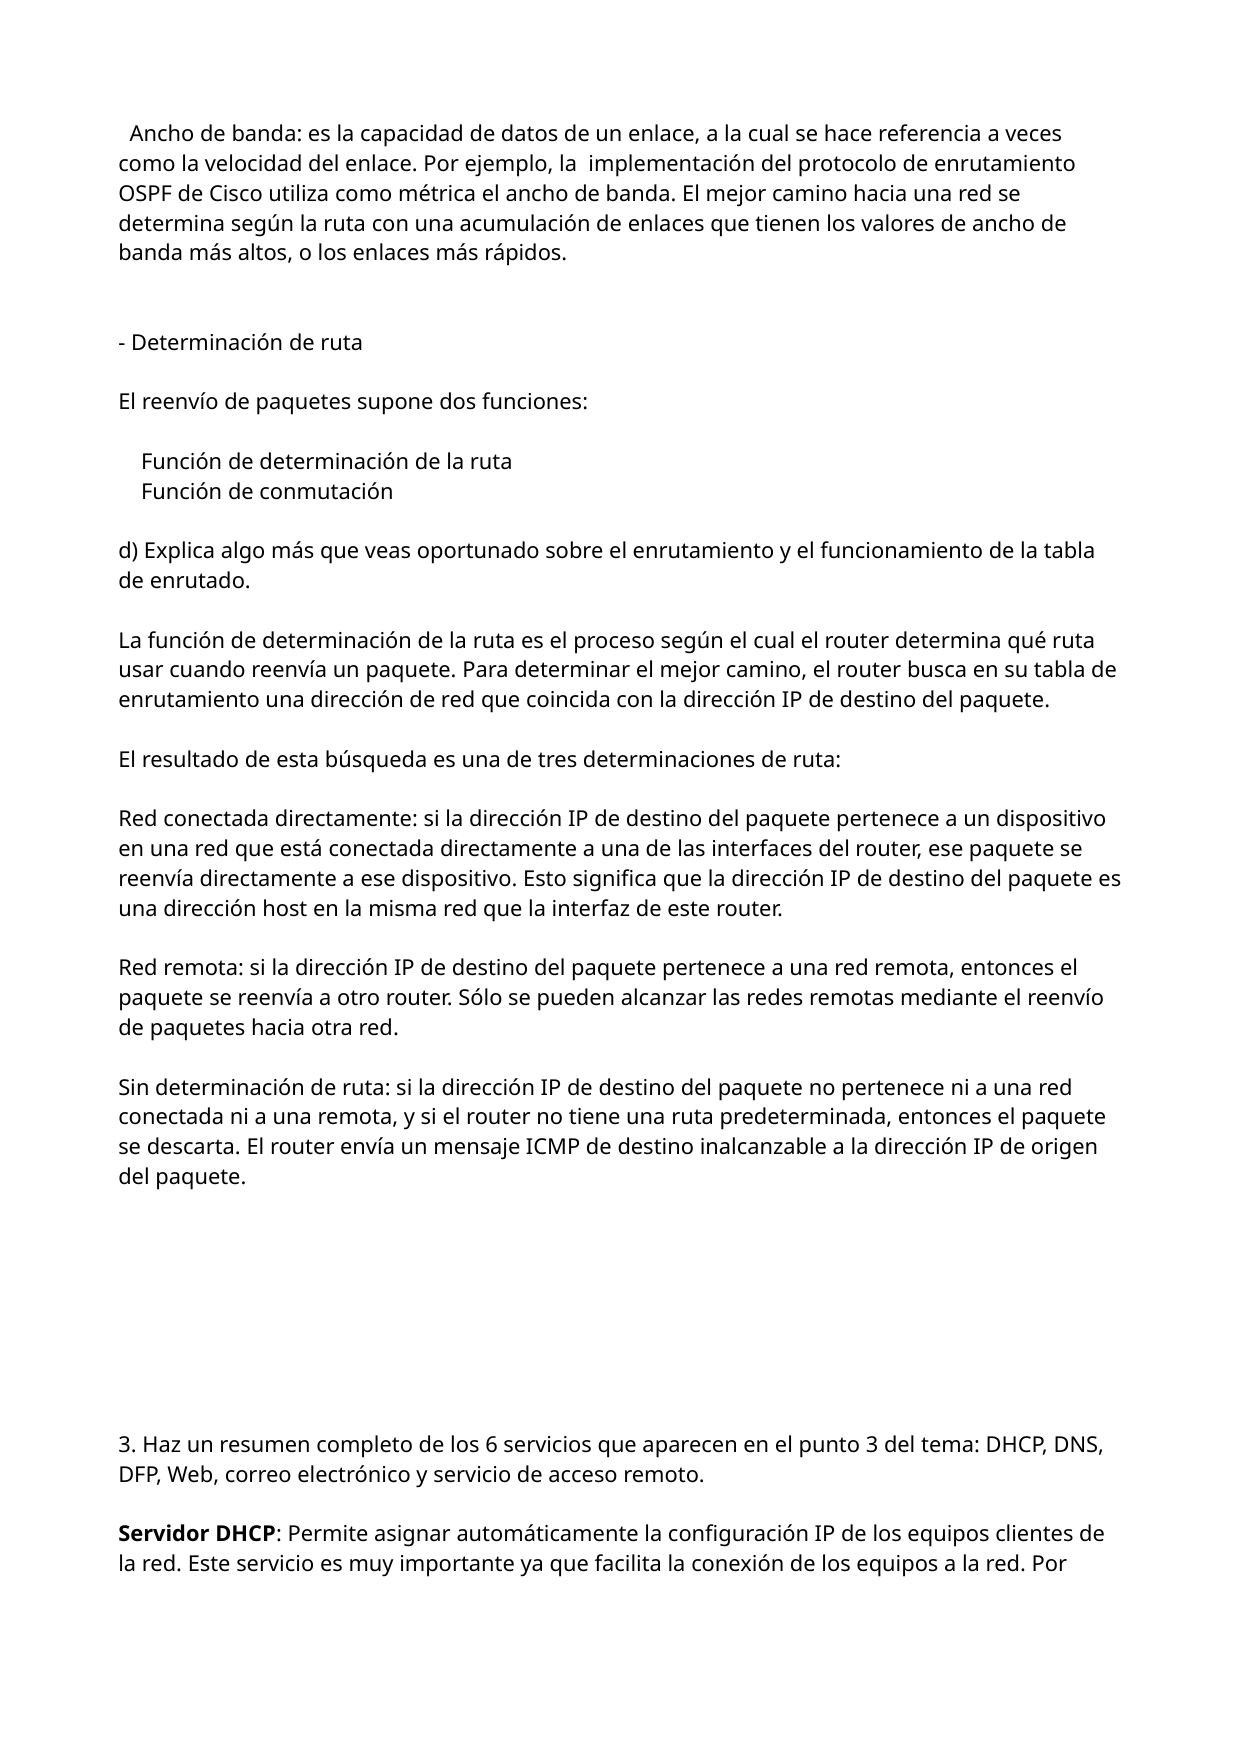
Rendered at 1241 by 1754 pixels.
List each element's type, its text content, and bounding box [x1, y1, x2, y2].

text d) Explica algo más que veas oportunado sobre el enrutamiento y el funcionamiento de la tabla de enrutado. [118, 535, 1122, 595]
text El resultado de esta búsqueda es una de tres determinaciones de ruta: [118, 744, 1122, 773]
text Función de determinación de la ruta [118, 446, 1122, 476]
text El reenvío de paquetes supone dos funciones: [118, 386, 1122, 416]
text Función de conmutación [118, 476, 1122, 505]
text La función de determinación de la ruta es el proceso según el cual el router determina qué ruta usar cuando reenvía un paquete. Para determinar el mejor camino, el router busca en su tabla de enrutamiento una dirección de red que coincida con la dirección IP de destino del paquete. [118, 624, 1122, 714]
text Sin determinación de ruta: si la dirección IP de destino del paquete no pertenece ni a una red conectada ni a una remota, y si el router no tiene una ruta predeterminada, entonces el paquete se descarta. El router envía un mensaje ICMP de destino inalcanzable a la dirección IP de origen del paquete. [118, 1071, 1122, 1191]
text Servidor DHCP: Permite asignar automáticamente la configuración IP de los equipos clientes de la red. Este servicio es muy importante ya que facilita la conexión de los equipos a la red. Por [118, 1518, 1122, 1578]
text - Determinación de ruta [118, 327, 1122, 356]
text 3. Haz un resumen completo de los 6 servicios que aparecen en el punto 3 del tema: DHCP, DNS, DFP, Web, correo electrónico y servicio de acceso remoto. [118, 1429, 1122, 1488]
text Red conectada directamente: si la dirección IP de destino del paquete pertenece a un dispositivo en una red que está conectada directamente a una de las interfaces del router, ese paquete se reenvía directamente a ese dispositivo. Esto significa que la dirección IP de destino del paquete es una dirección host en la misma red que la interfaz de este router. [118, 803, 1122, 922]
text Red remota: si la dirección IP de destino del paquete pertenece a una red remota, entonces el paquete se reenvía a otro router. Sólo se pueden alcanzar las redes remotas mediante el reenvío de paquetes hacia otra red. [118, 952, 1122, 1042]
text Ancho de banda: es la capacidad de datos de un enlace, a la cual se hace referencia a veces como la velocidad del enlace. Por ejemplo, la implementación del protocolo de enrutamiento OSPF de Cisco utiliza como métrica el ancho de banda. El mejor camino hacia una red se determina según la ruta con una acumulación de enlaces que tienen los valores de ancho de banda más altos, o los enlaces más rápidos. [118, 118, 1122, 267]
